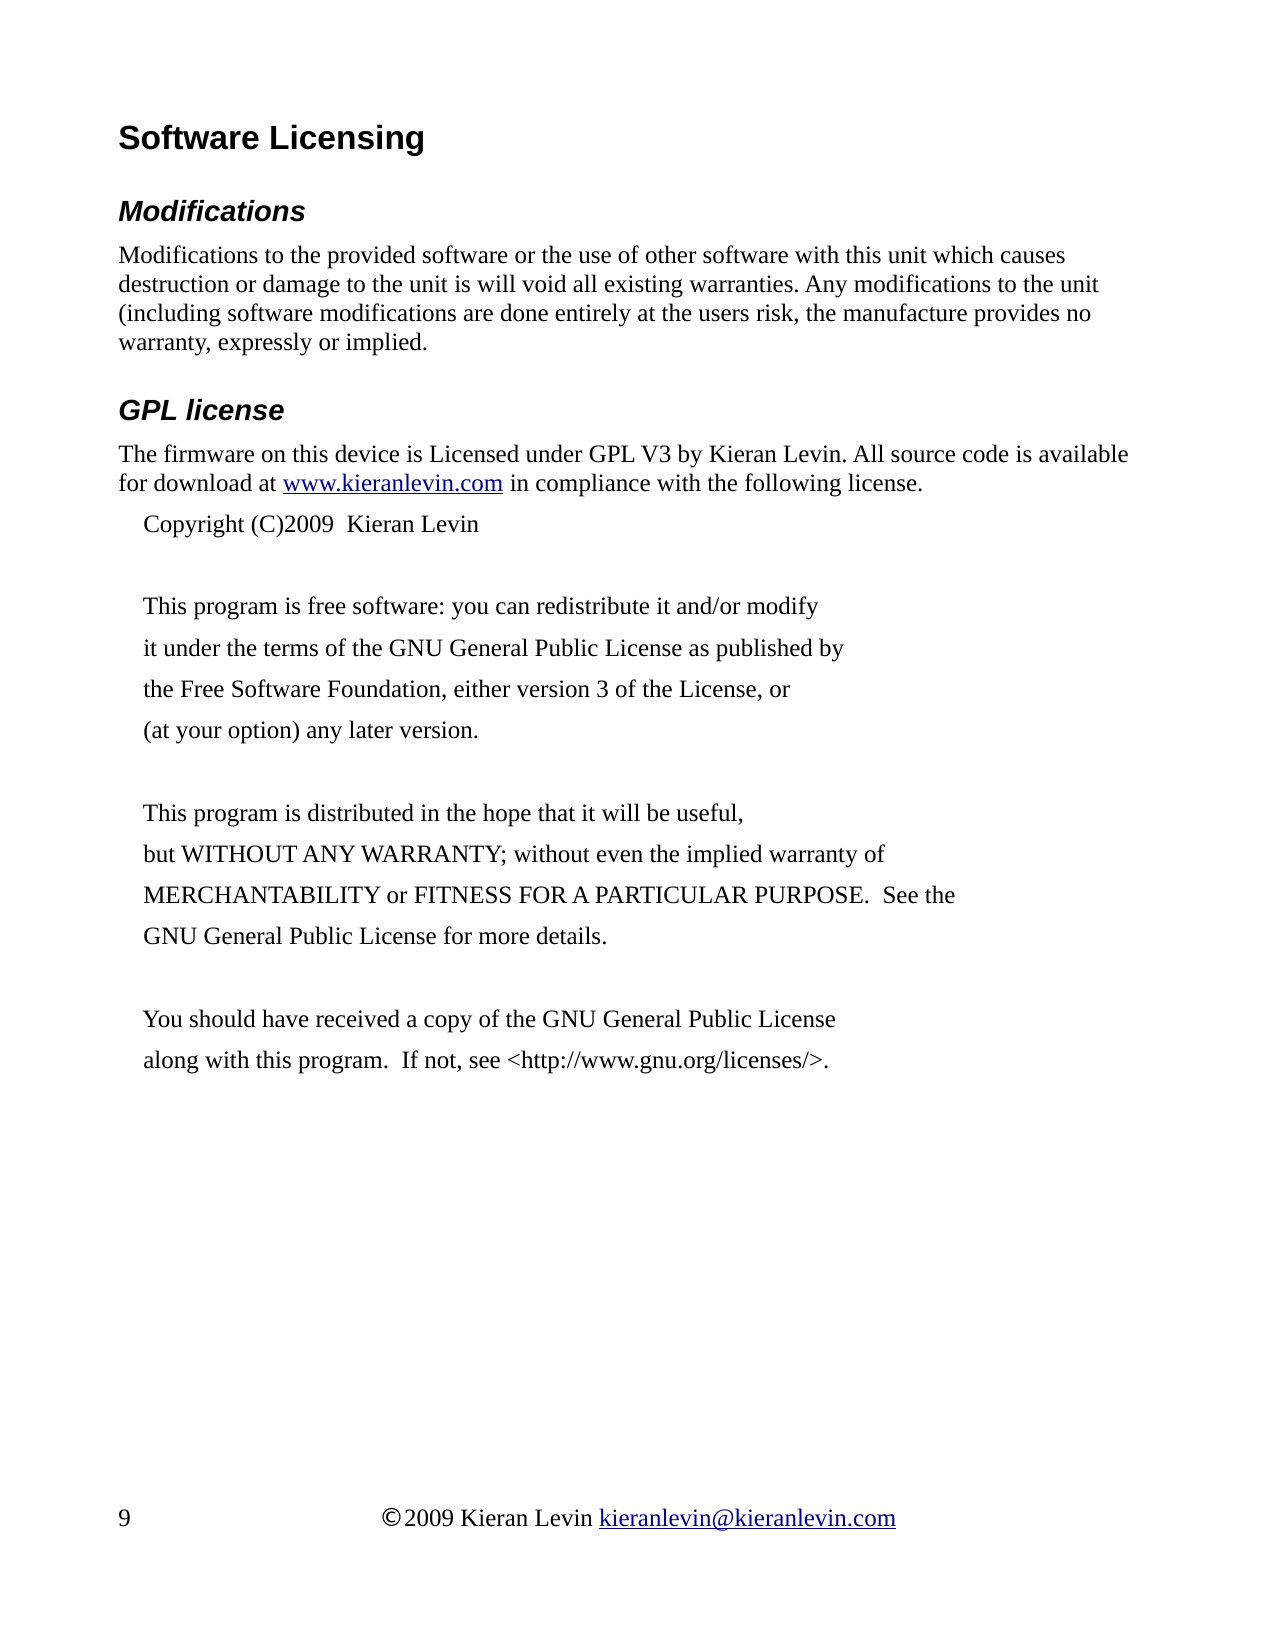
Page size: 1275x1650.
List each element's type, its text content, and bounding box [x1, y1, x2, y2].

text This program is free software: you can redistribute it and/or modify [118, 591, 1157, 620]
subtitle Software Licensing [118, 118, 1157, 157]
text but WITHOUT ANY WARRANTY; without even the implied warranty of [118, 839, 1157, 868]
text MERCHANTABILITY or FITNESS FOR A PARTICULAR PURPOSE. See the [118, 880, 1157, 909]
text The firmware on this device is Licensed under GPL V3 by Kieran Levin. All source code is available for download at www.kieranlevin.com in compliance with the following license. [118, 439, 1157, 496]
text This program is distributed in the hope that it will be useful, [118, 798, 1157, 826]
text along with this program. If not, see <http://www.gnu.org/licenses/>. [118, 1045, 1157, 1074]
text You should have received a copy of the GNU General Public License [118, 1004, 1157, 1033]
text Copyright (C)2009 Kieran Levin [118, 509, 1157, 538]
text Modifications to the provided software or the use of other software with this unit which causes destruction or damage to the unit is will void all existing warranties. Any modifications to the unit (including software modifications are done entirely at the users risk, the manufacture provides no warranty, expressly or implied. [118, 240, 1157, 355]
text GNU General Public License for more details. [118, 921, 1157, 950]
subtitle GPL license [118, 393, 1157, 426]
text it under the terms of the GNU General Public License as published by [118, 633, 1157, 661]
subtitle Modifications [118, 194, 1157, 228]
text the Free Software Foundation, either version 3 of the License, or [118, 674, 1157, 703]
text (at your option) any later version. [118, 715, 1157, 744]
